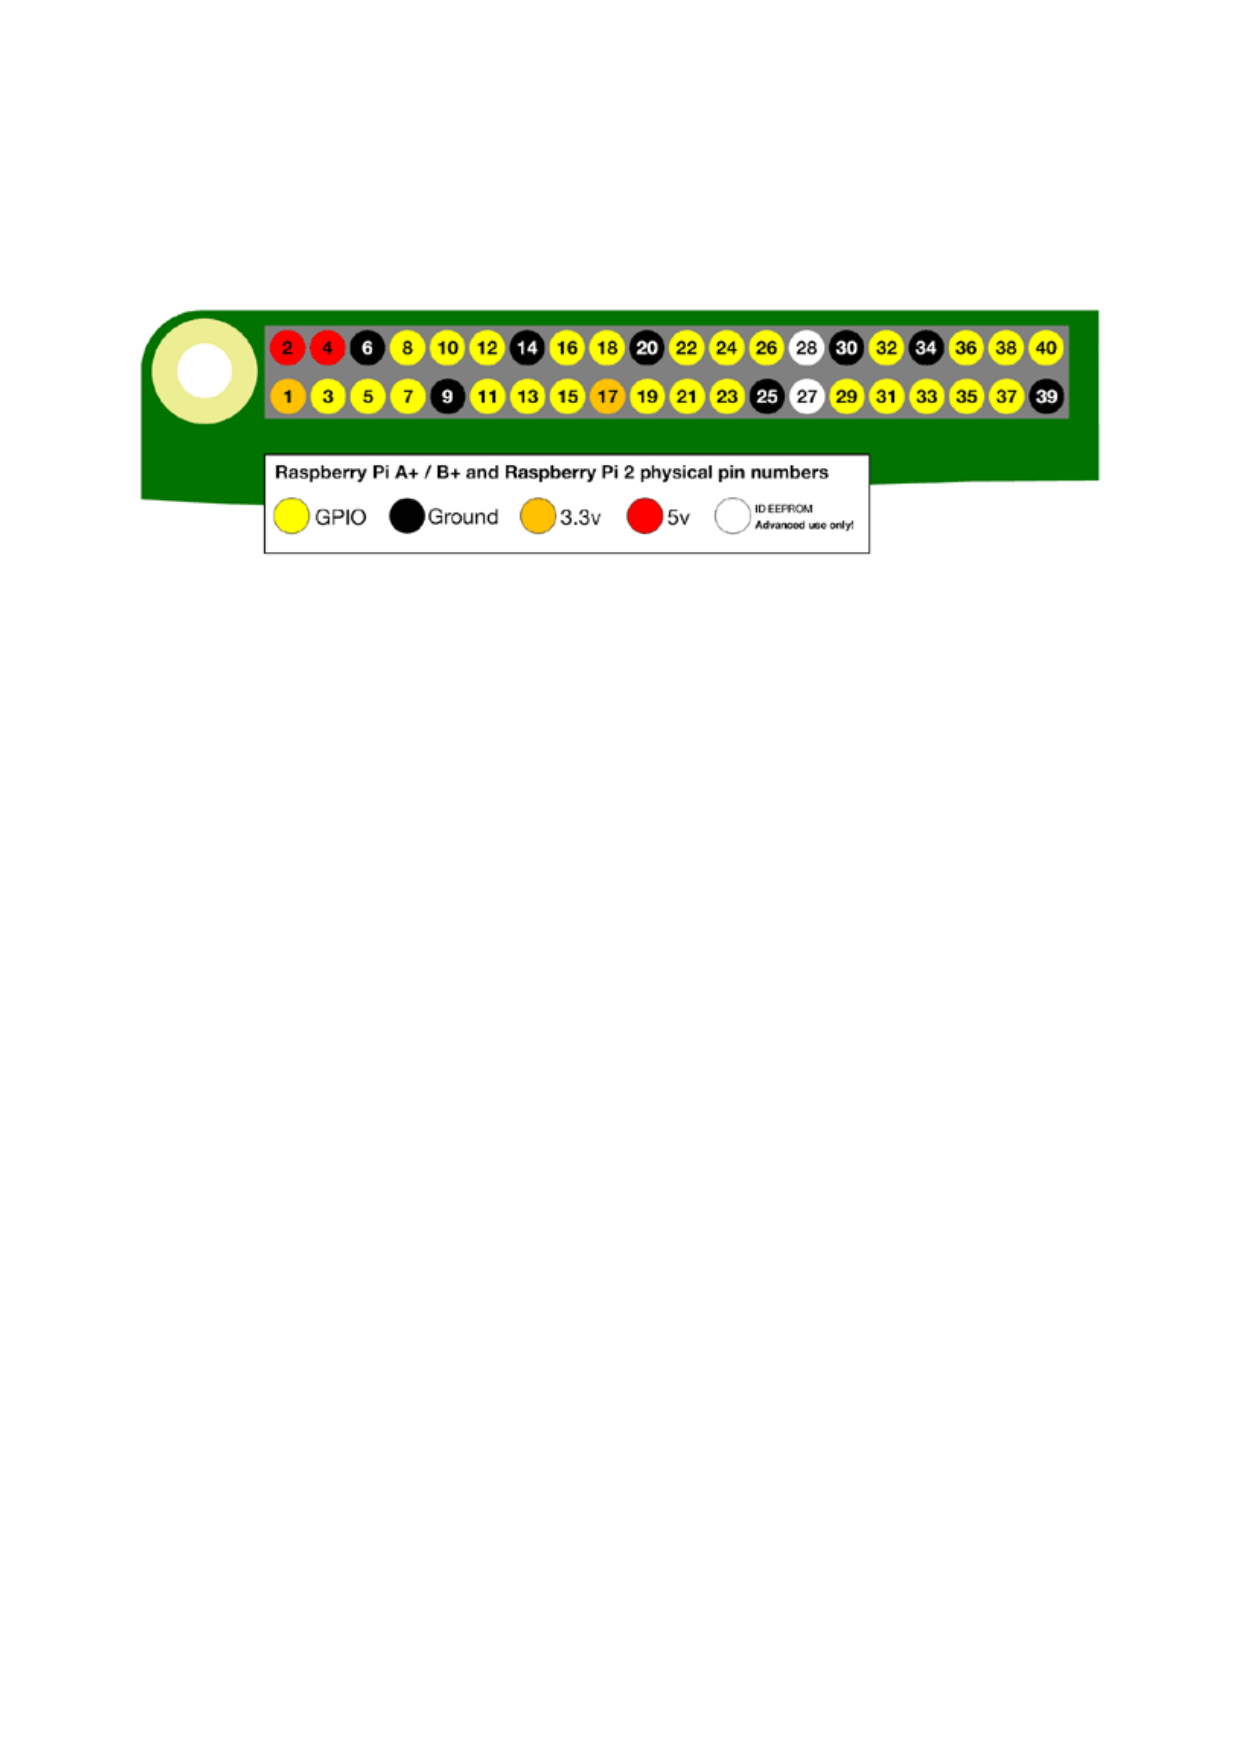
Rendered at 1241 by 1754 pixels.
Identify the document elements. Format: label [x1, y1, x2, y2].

picture [118, 290, 1123, 580]
